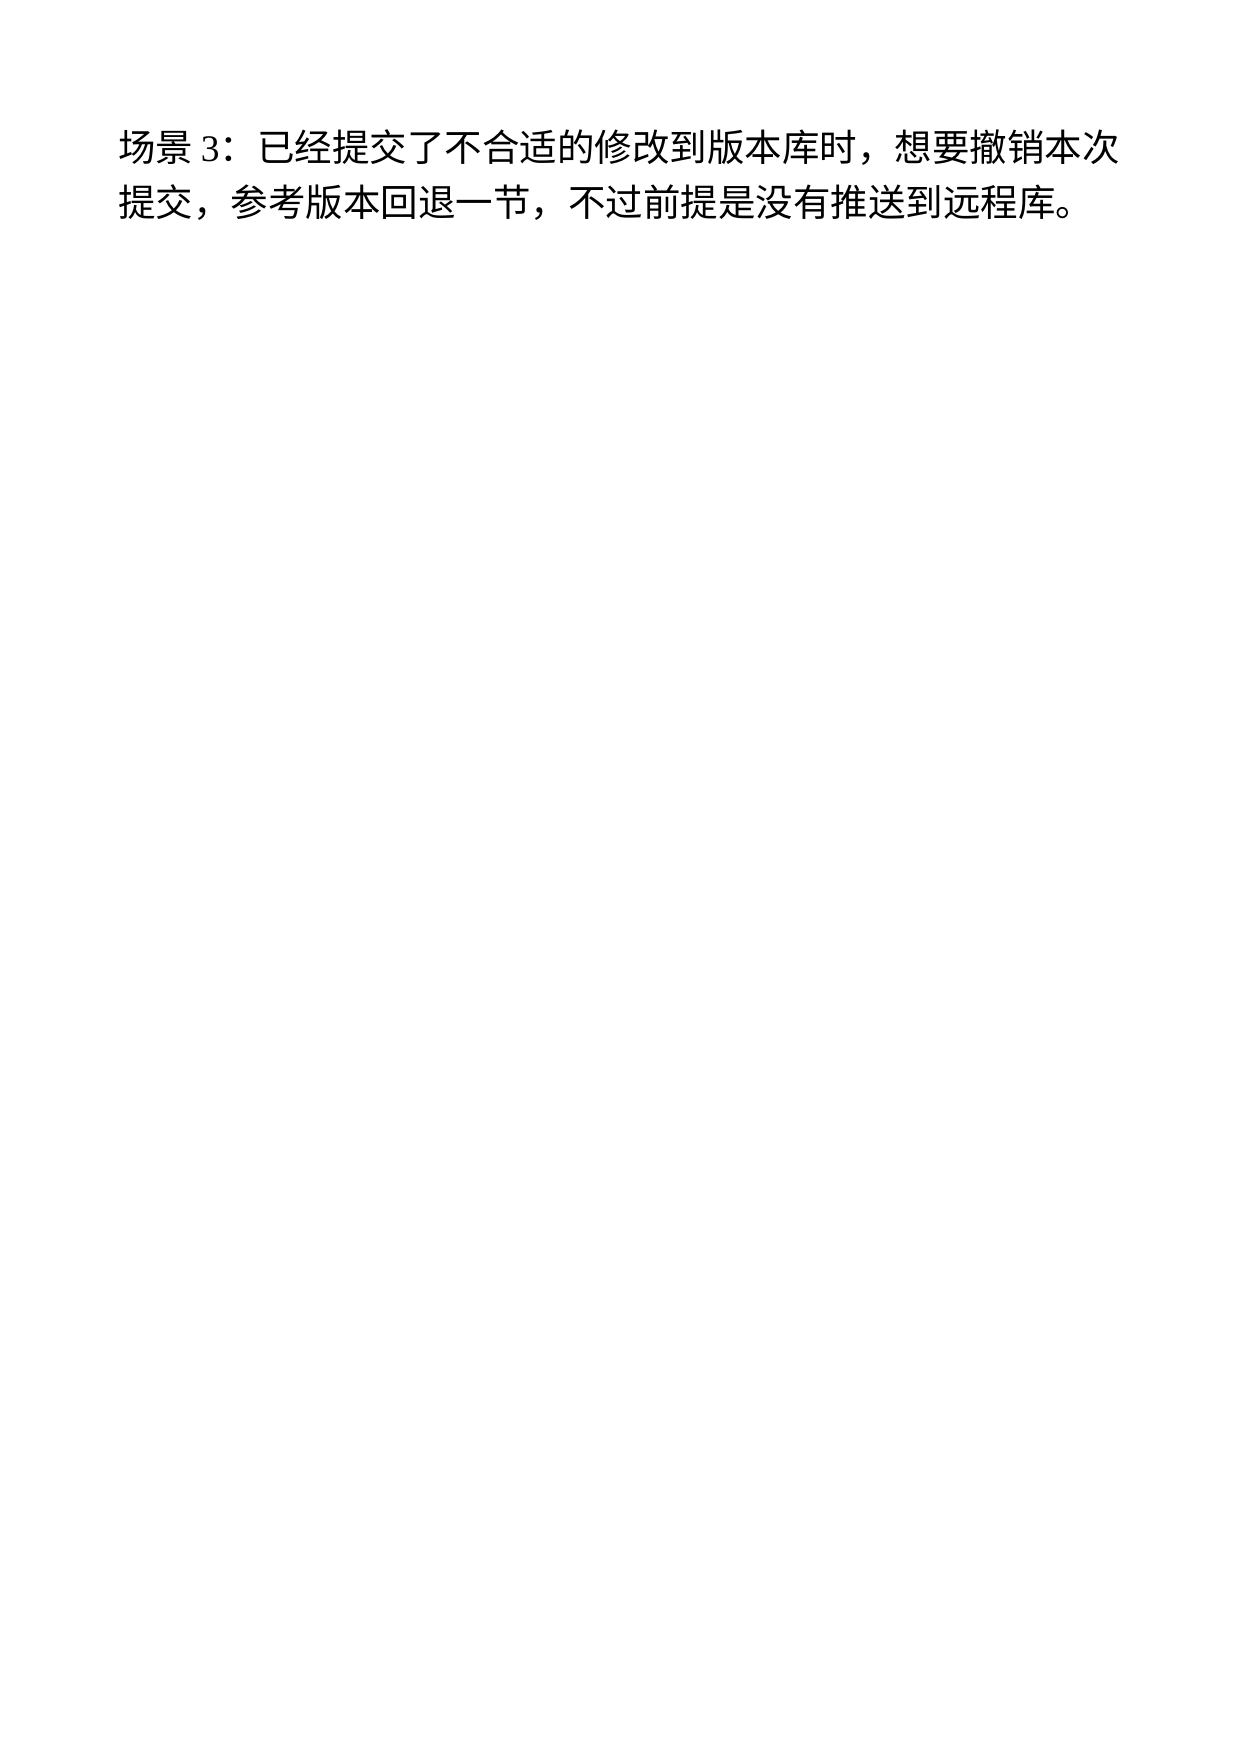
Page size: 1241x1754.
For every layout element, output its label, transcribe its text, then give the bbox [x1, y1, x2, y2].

text 场景3：已经提交了不合适的修改到版本库时，想要撤销本次提交，参考版本回退一节，不过前提是没有推送到远程库。 [118, 118, 1122, 227]
